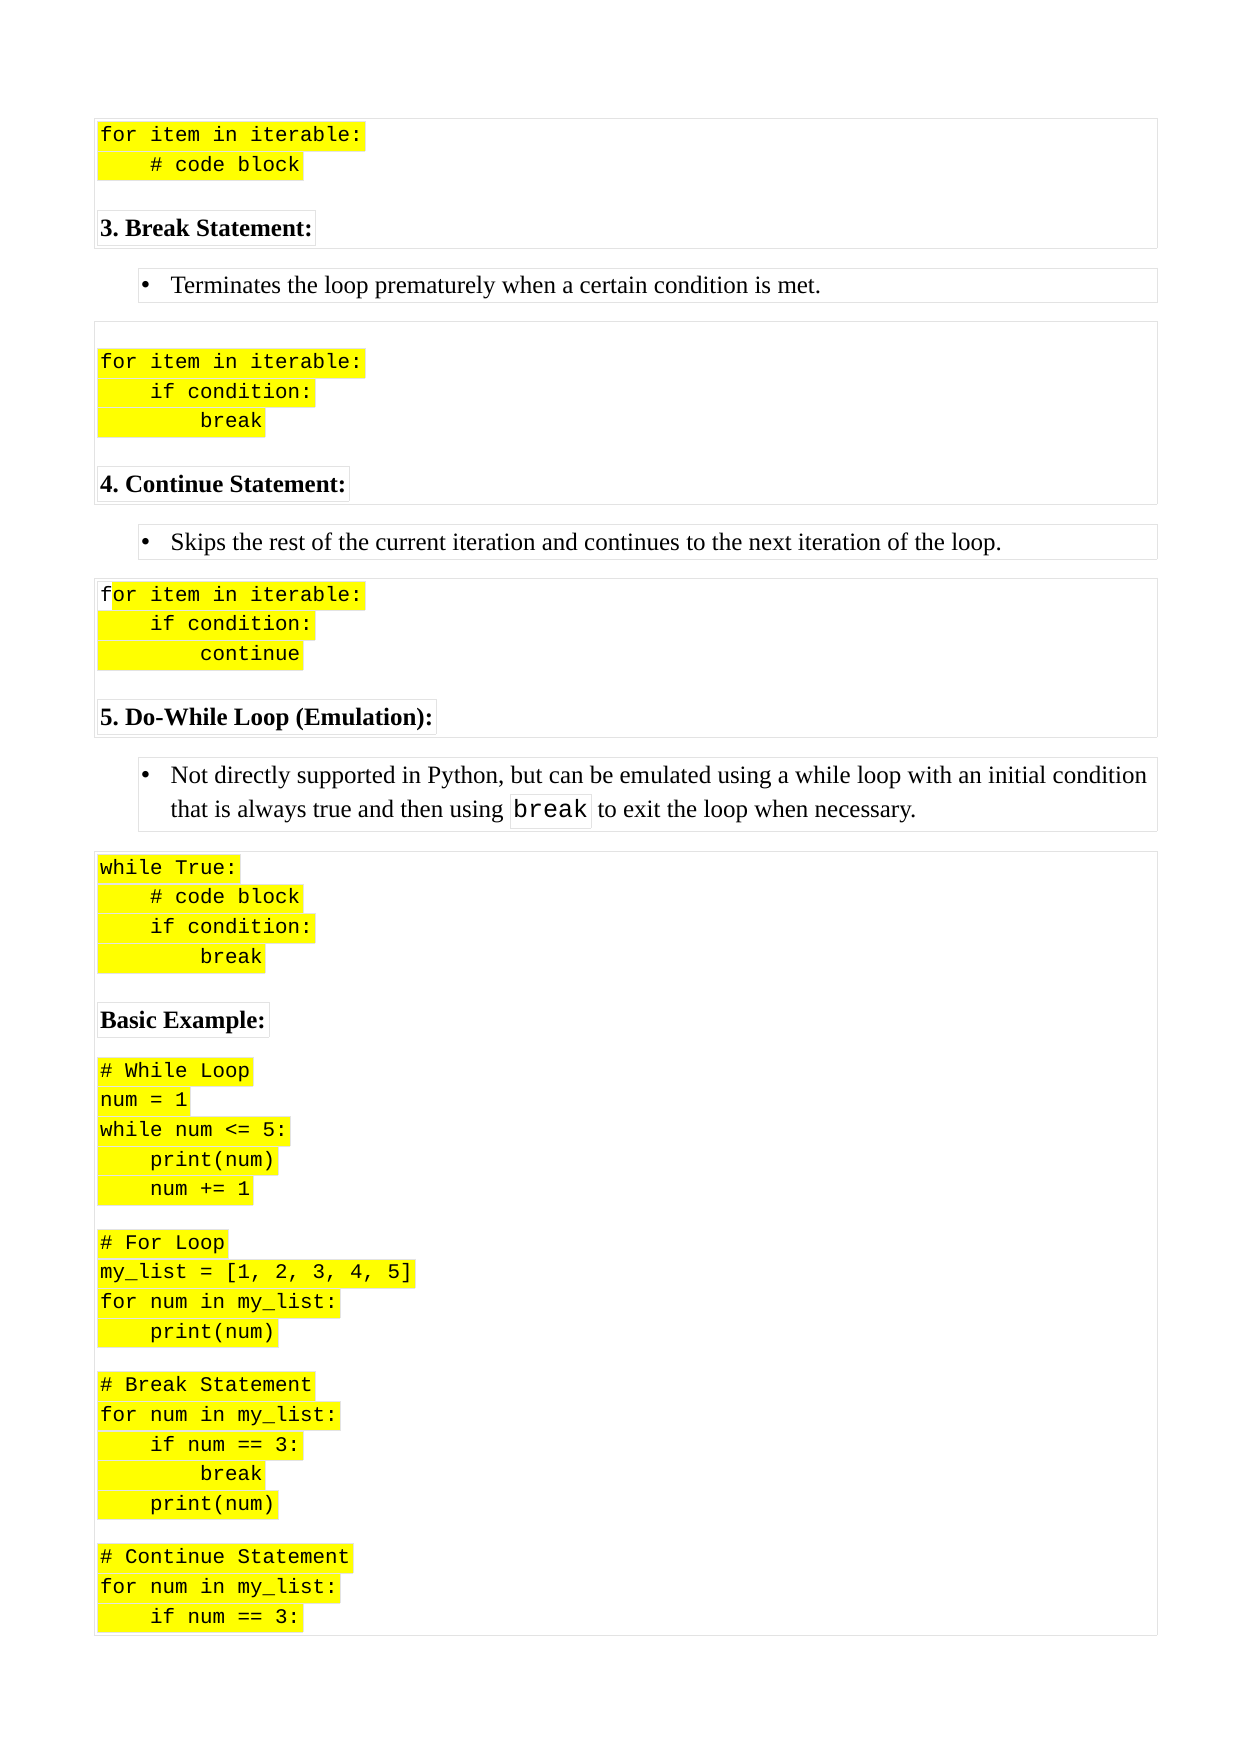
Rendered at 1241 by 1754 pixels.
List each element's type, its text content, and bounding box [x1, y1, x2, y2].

text if num == 3: [98, 1432, 303, 1457]
text Basic Example: [95, 999, 1157, 1037]
text print(num) [98, 1147, 278, 1172]
text my_list = [1, 2, 3, 4, 5] [98, 1260, 415, 1285]
text [316, 607, 1157, 637]
text print(num) [98, 1319, 278, 1347]
text [279, 1143, 1157, 1172]
text break [98, 1457, 1157, 1487]
text 3. Break Statement: [95, 207, 1157, 248]
text break [98, 944, 265, 973]
text [304, 148, 1157, 181]
text [316, 374, 1157, 404]
text for num in my_list: [98, 1289, 340, 1315]
text if condition: [304, 910, 1157, 940]
text # Break Statement [95, 1368, 1157, 1398]
text print(num) [266, 1487, 1157, 1519]
text [266, 940, 1157, 973]
text while num <= 5: [191, 1113, 1157, 1143]
text if condition: [98, 379, 315, 404]
text if condition: [98, 914, 315, 940]
text [279, 1315, 1157, 1347]
text if num == 3: [95, 1599, 1157, 1635]
text num = 1 [98, 1083, 1157, 1113]
text for num in my_list: [316, 1398, 1157, 1427]
list Not directly supported in Python, but can be emulated using a while loop with an initial condition that is always true and then using break to exit the loop when necessary. [139, 758, 1157, 831]
text if condition: [98, 611, 315, 637]
text my_list = [1, 2, 3, 4, 5] [229, 1255, 1157, 1285]
text # Continue Statement [95, 1540, 1157, 1570]
text break [98, 408, 265, 437]
text # While Loop [95, 1054, 1157, 1083]
text # For Loop [95, 1226, 1157, 1255]
text [341, 1285, 1157, 1315]
list Terminates the loop prematurely when a certain condition is met. [139, 269, 1157, 302]
text 5. Do-While Loop (Emulation): [95, 696, 1157, 737]
text for num in my_list: [98, 1570, 1157, 1599]
text for item in iterable: [95, 579, 1157, 607]
text while num <= 5: [98, 1117, 290, 1143]
text for item in iterable: [95, 119, 1157, 148]
text continue [98, 641, 303, 670]
text num += 1 [98, 1172, 1157, 1205]
text [98, 374, 365, 378]
text # code block [241, 881, 1157, 910]
text for item in iterable: [95, 345, 1157, 374]
text 4. Continue Statement: [95, 463, 1157, 504]
text while True: [95, 852, 1157, 881]
text # code block [98, 885, 303, 910]
text [266, 404, 1157, 437]
text [304, 1427, 1157, 1457]
text [304, 637, 1157, 670]
text print(num) [98, 1491, 278, 1519]
list Skips the rest of the current iteration and continues to the next iteration of the loop. [139, 525, 1157, 559]
text # code block [98, 152, 303, 180]
text for num in my_list: [98, 1402, 340, 1427]
